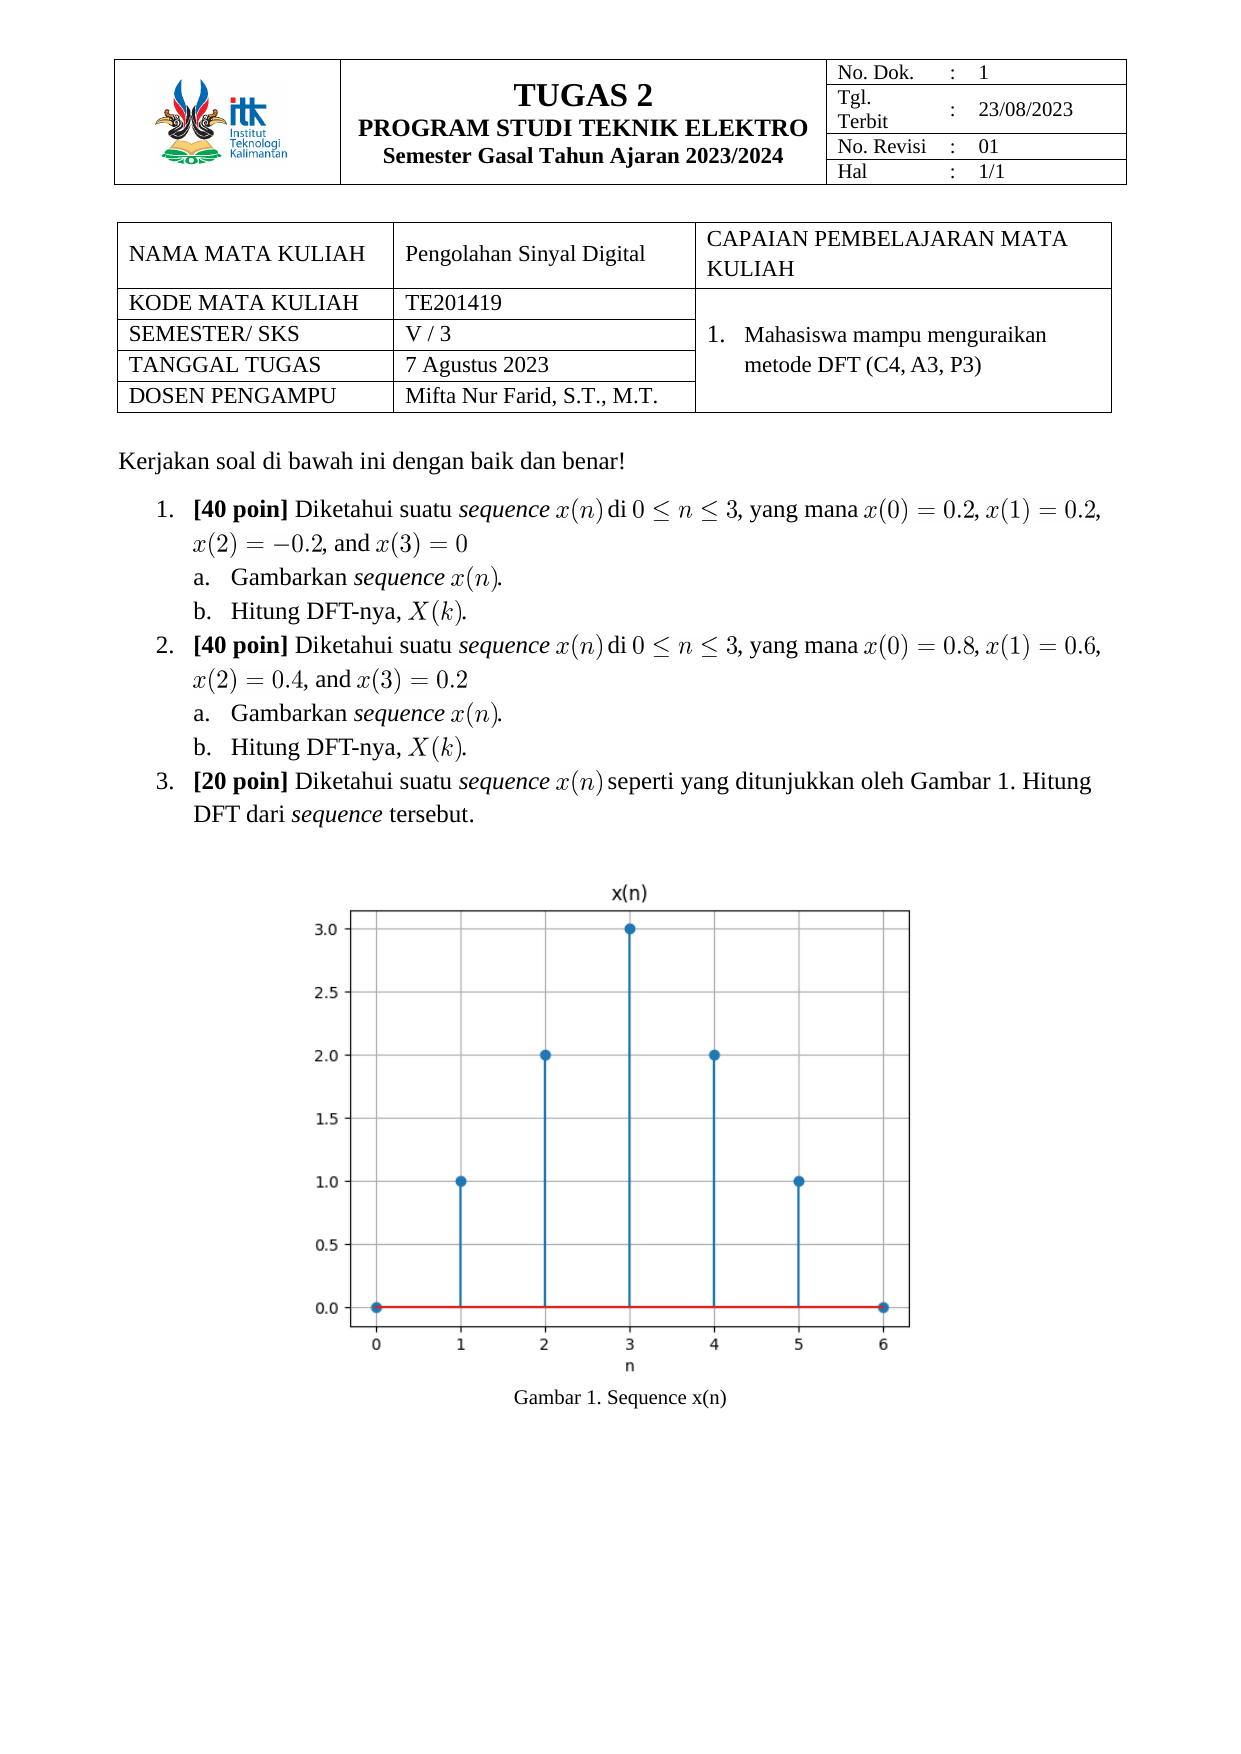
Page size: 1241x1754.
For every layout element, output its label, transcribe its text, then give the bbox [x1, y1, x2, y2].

table_header NAMA MATA KULIAH [118, 223, 393, 288]
list [40 poin] Diketahui suatu sequence di , yang mana , , , and [156, 630, 1122, 693]
picture [864, 634, 974, 660]
table_cell DOSEN PENGAMPU [118, 382, 393, 412]
picture [357, 668, 467, 694]
list Gambarkan sequence . [193, 698, 1122, 727]
table_cell V / 3 [394, 320, 695, 350]
picture [451, 702, 497, 728]
list Hitung DFT-nya, . [193, 732, 1122, 761]
text Kerjakan soal di bawah ini dengan baik dan benar! [118, 446, 1122, 475]
list Gambarkan sequence . [193, 562, 1122, 592]
picture [152, 77, 290, 167]
table_cell SEMESTER/ SKS [118, 320, 393, 350]
table_header Pengolahan Sinyal Digital [394, 223, 695, 288]
picture [260, 845, 981, 1386]
table_cell Mahasiswa mampu menguraikan metode DFT (C4, A3, P3) [696, 289, 1111, 412]
list Hitung DFT-nya, . [193, 596, 1122, 626]
picture [193, 532, 322, 558]
picture [986, 634, 1095, 660]
picture [408, 736, 461, 762]
picture [408, 600, 461, 626]
list [40 poin] Diketahui suatu sequence di , yang mana , , , and [156, 494, 1122, 558]
picture [633, 500, 737, 521]
table_cell Mifta Nur Farid, S.T., M.T. [394, 382, 695, 412]
table_cell KODE MATA KULIAH [118, 289, 393, 319]
table_cell TANGGAL TUGAS [118, 351, 393, 381]
picture [986, 498, 1095, 524]
picture [376, 532, 467, 558]
picture [633, 636, 737, 657]
table_header CAPAIAN PEMBELAJARAN MATA KULIAH [696, 223, 1111, 288]
picture [556, 634, 602, 660]
text Gambar 1. Sequence x(n) [260, 1386, 980, 1409]
table_cell 7 Agustus 2023 [394, 351, 695, 381]
picture [556, 498, 602, 524]
list [20 poin] Diketahui suatu sequence seperti yang ditunjukkan oleh Gambar 1. Hitung DFT dari sequence tersebut. [156, 766, 1122, 828]
picture [451, 566, 497, 592]
picture [556, 770, 602, 796]
table_cell TE201419 [394, 289, 695, 319]
picture [864, 498, 974, 524]
picture [193, 668, 303, 694]
